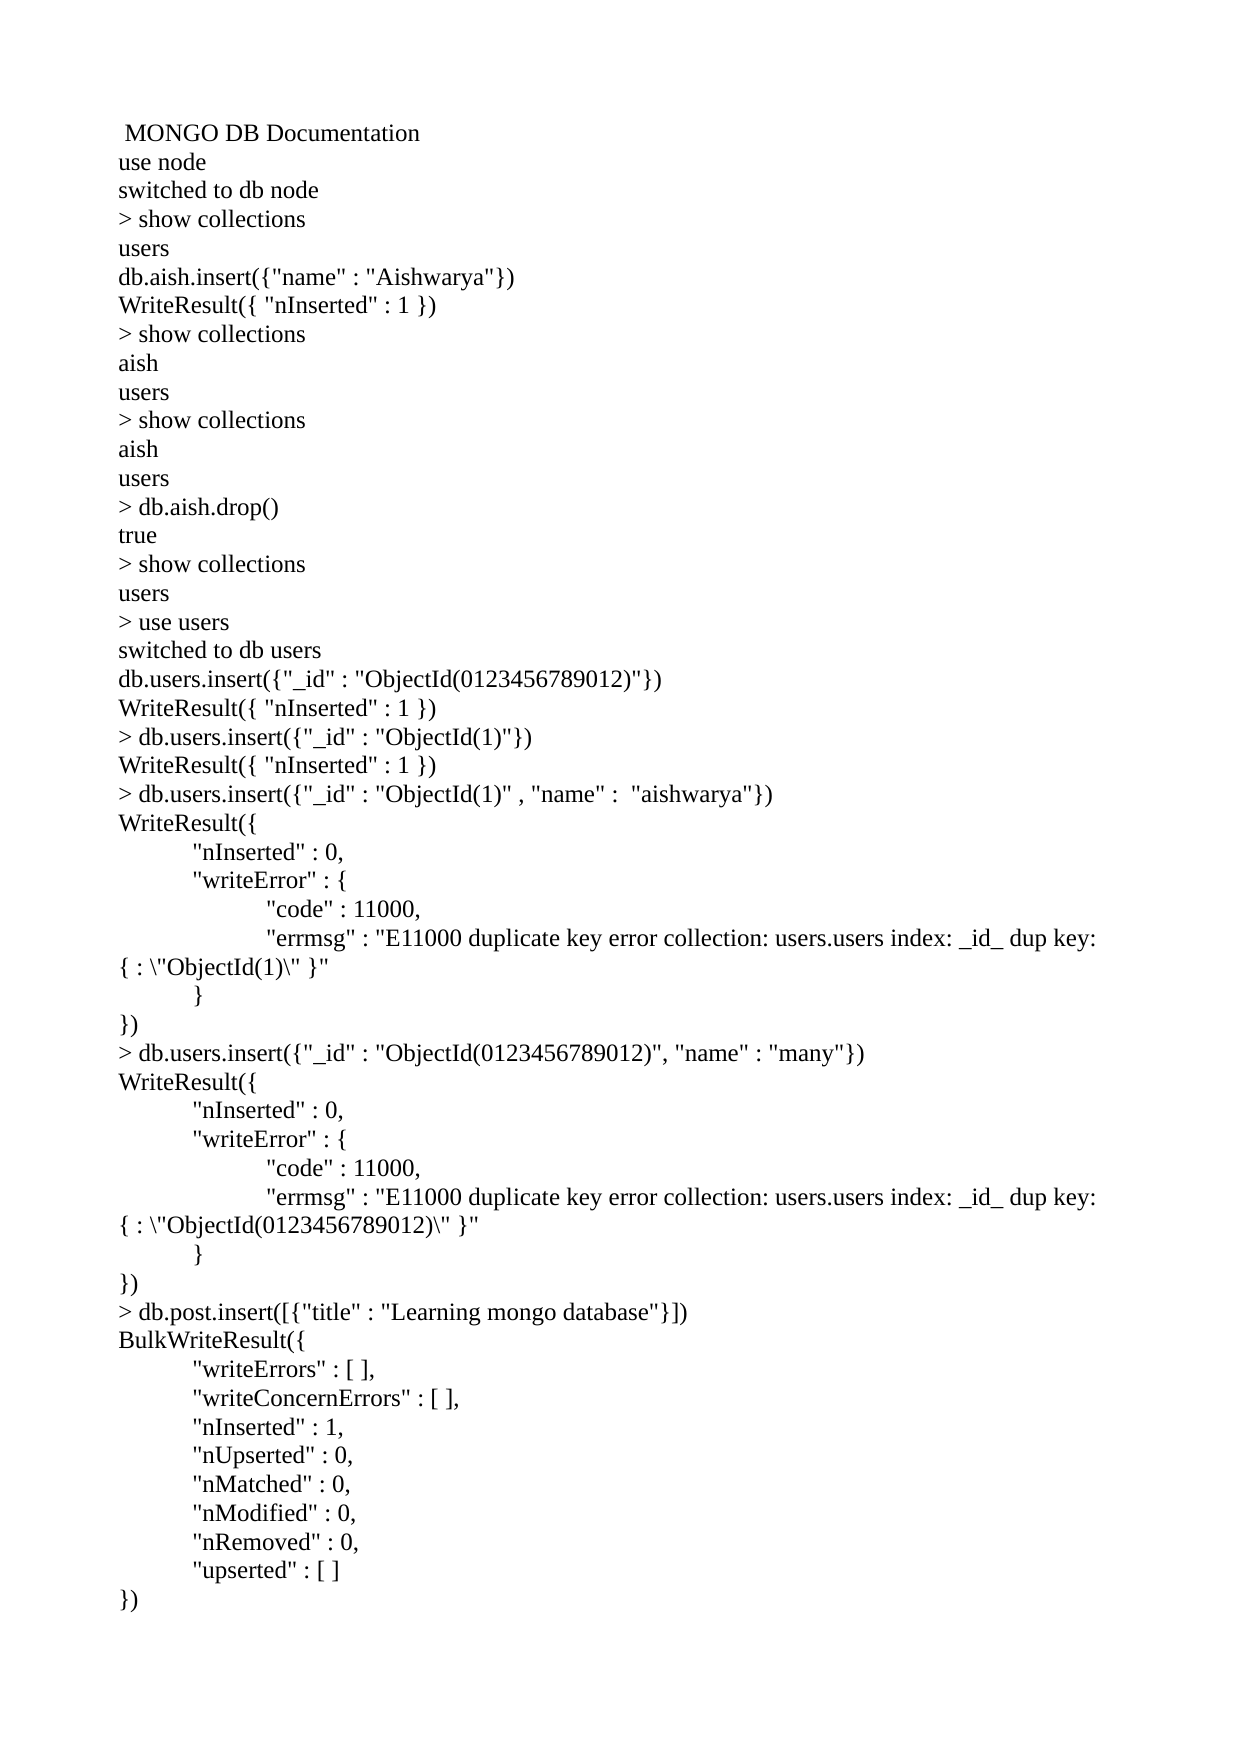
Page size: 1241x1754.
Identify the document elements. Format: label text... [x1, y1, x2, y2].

text "writeErrors" : [ ], [118, 1354, 1122, 1383]
text > db.post.insert([{"title" : "Learning mongo database"}]) [118, 1297, 1122, 1326]
text > show collections [118, 406, 1122, 434]
text "errmsg" : "E11000 duplicate key error collection: users.users index: _id_ dup key: { : \"ObjectId(0123456789012)\" }" [118, 1182, 1122, 1239]
text "errmsg" : "E11000 duplicate key error collection: users.users index: _id_ dup key: { : \"ObjectId(1)\" }" [118, 923, 1122, 981]
text db.aish.insert({"name" : "Aishwarya"}) [118, 262, 1122, 291]
text users [118, 578, 1122, 607]
text "code" : 11000, [118, 894, 1122, 923]
text users [118, 233, 1122, 262]
text users [118, 377, 1122, 406]
text }) [118, 1009, 1122, 1038]
text }) [118, 1268, 1122, 1297]
text } [118, 1239, 1122, 1268]
text WriteResult({ "nInserted" : 1 }) [118, 693, 1122, 722]
text } [118, 981, 1122, 1009]
text "writeConcernErrors" : [ ], [118, 1383, 1122, 1412]
text "writeError" : { [118, 1124, 1122, 1153]
text switched to db node [118, 176, 1122, 204]
text "writeError" : { [118, 866, 1122, 894]
text > show collections [118, 319, 1122, 348]
text db.users.insert({"_id" : "ObjectId(0123456789012)"}) [118, 664, 1122, 693]
text > db.aish.drop() [118, 492, 1122, 521]
text WriteResult({ "nInserted" : 1 }) [118, 291, 1122, 319]
text "code" : 11000, [118, 1153, 1122, 1182]
text > db.users.insert({"_id" : "ObjectId(1)" , "name" : "aishwarya"}) [118, 779, 1122, 808]
text "nInserted" : 0, [118, 1096, 1122, 1124]
text use node [118, 147, 1122, 176]
text "upserted" : [ ] [118, 1556, 1122, 1584]
text "nRemoved" : 0, [118, 1527, 1122, 1556]
text aish [118, 348, 1122, 377]
text > show collections [118, 549, 1122, 578]
text switched to db users [118, 636, 1122, 664]
text users [118, 463, 1122, 492]
text true [118, 521, 1122, 549]
text "nModified" : 0, [118, 1498, 1122, 1527]
text "nMatched" : 0, [118, 1469, 1122, 1498]
text > show collections [118, 204, 1122, 233]
text aish [118, 434, 1122, 463]
text > use users [118, 607, 1122, 636]
text WriteResult({ "nInserted" : 1 }) [118, 751, 1122, 779]
text "nInserted" : 0, [118, 837, 1122, 866]
text "nInserted" : 1, [118, 1412, 1122, 1441]
text > db.users.insert({"_id" : "ObjectId(0123456789012)", "name" : "many"}) [118, 1038, 1122, 1067]
text MONGO DB Documentation [118, 118, 1122, 147]
text > db.users.insert({"_id" : "ObjectId(1)"}) [118, 722, 1122, 751]
text }) [118, 1584, 1122, 1613]
text "nUpserted" : 0, [118, 1441, 1122, 1469]
text WriteResult({ [118, 1067, 1122, 1096]
text BulkWriteResult({ [118, 1326, 1122, 1354]
text WriteResult({ [118, 808, 1122, 837]
